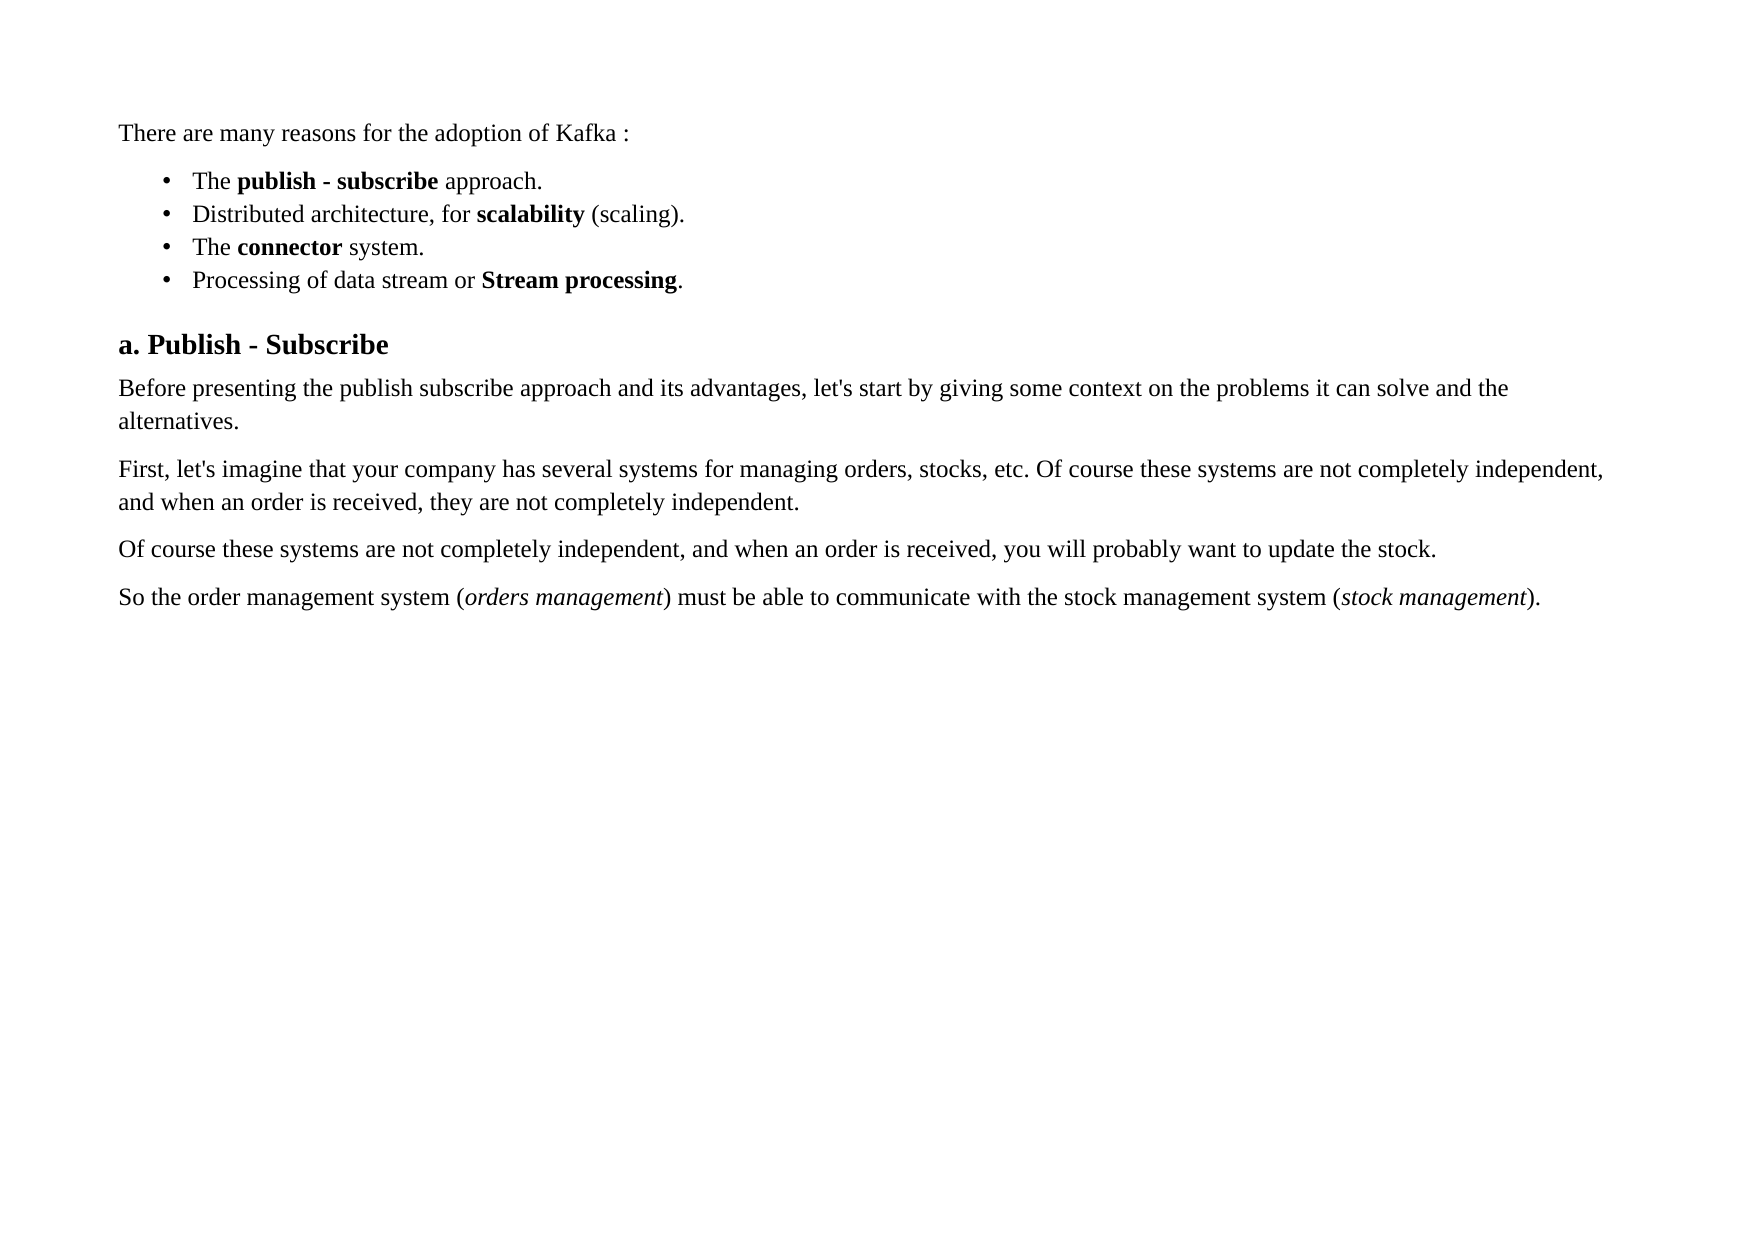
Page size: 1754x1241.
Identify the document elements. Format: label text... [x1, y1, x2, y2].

list Distributed architecture, for scalability (scaling). [162, 199, 1636, 227]
text First, let's imagine that your company has several systems for managing orders, stocks, etc. Of course these systems are not completely independent, and when an order is received, they are not completely independent. [118, 454, 1636, 515]
list Processing of data stream or Stream processing. [162, 265, 1636, 293]
text Before presenting the publish subscribe approach and its advantages, let's start by giving some context on the problems it can solve and the alternatives. [118, 373, 1636, 435]
list The publish - subscribe approach. [162, 166, 1636, 194]
text Of course these systems are not completely independent, and when an order is received, you will probably want to update the stock. [118, 534, 1636, 563]
list The connector system. [162, 232, 1636, 261]
subtitle a. Publish - Subscribe [118, 327, 1636, 361]
text There are many reasons for the adoption of Kafka : [118, 118, 1636, 147]
text So the order management system (orders management) must be able to communicate with the stock management system (stock management). [118, 582, 1636, 611]
